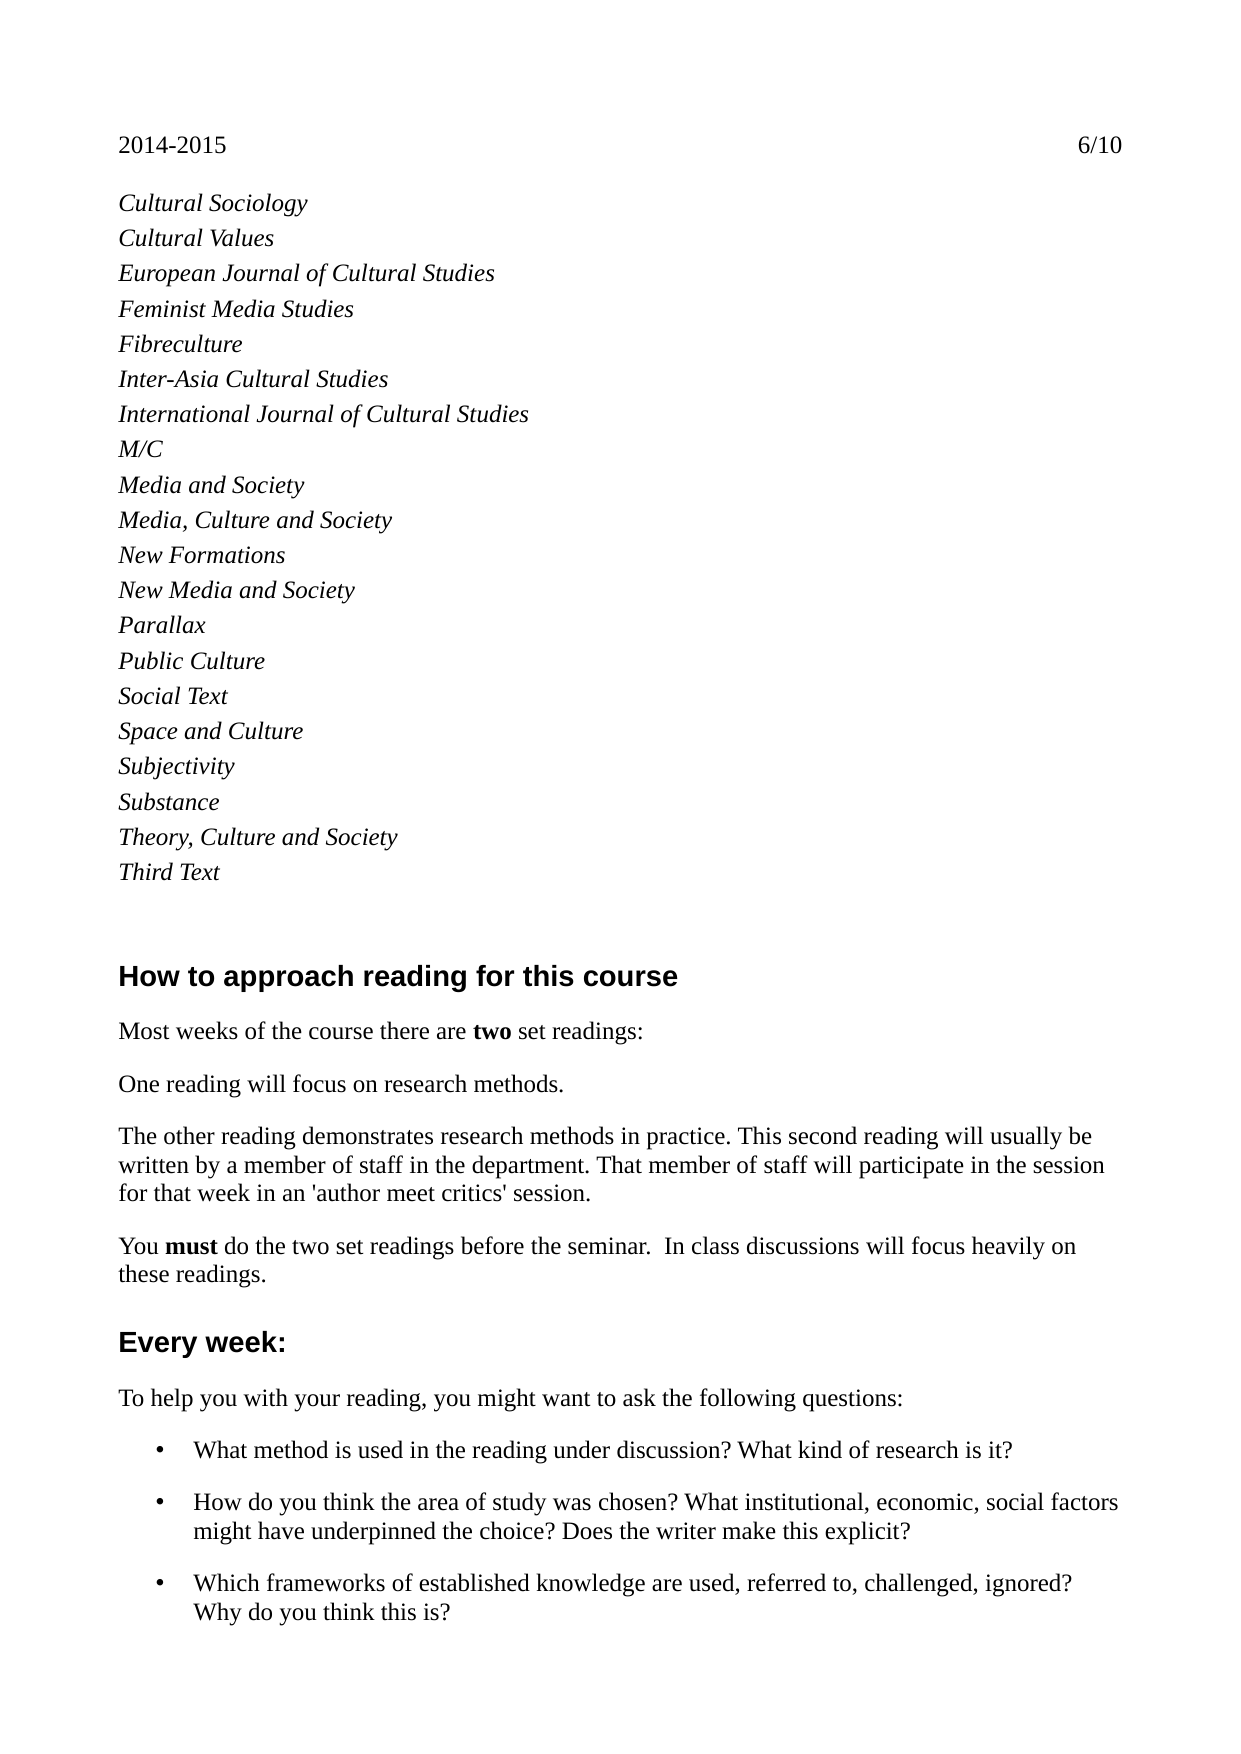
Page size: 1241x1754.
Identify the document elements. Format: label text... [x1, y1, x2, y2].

text Space and Culture [118, 716, 1122, 745]
text Most weeks of the course there are two set readings: [118, 1016, 1122, 1045]
text Media, Culture and Society [118, 505, 1122, 534]
list How do you think the area of study was chosen? What institutional, economic, social factors might have underpinned the choice? Does the writer make this explicit? [156, 1487, 1122, 1545]
text Social Text [118, 681, 1122, 710]
text Theory, Culture and Society [118, 822, 1122, 851]
text Feminist Media Studies [118, 294, 1122, 322]
list What method is used in the reading under discussion? What kind of research is it? [156, 1435, 1122, 1464]
text To help you with your reading, you might want to ask the following questions: [118, 1383, 1122, 1412]
text Media and Society [118, 470, 1122, 498]
text New Media and Society [118, 575, 1122, 604]
text Cultural Values [118, 223, 1122, 252]
text European Journal of Cultural Studies [118, 258, 1122, 287]
list Which frameworks of established knowledge are used, referred to, challenged, ignored? Why do you think this is? [156, 1568, 1122, 1626]
text Third Text [118, 857, 1122, 886]
text Subjectivity [118, 751, 1122, 780]
text Public Culture [118, 646, 1122, 674]
text Substance [118, 787, 1122, 815]
text One reading will focus on research methods. [118, 1069, 1122, 1097]
subtitle Every week: [118, 1325, 1122, 1358]
text Inter-Asia Cultural Studies [118, 364, 1122, 393]
text M/C [118, 434, 1122, 463]
subtitle How to approach reading for this course [118, 958, 1122, 992]
text Cultural Sociology [118, 188, 1122, 217]
text You must do the two set readings before the seminar. In class discussions will focus heavily on these readings. [118, 1231, 1122, 1288]
text New Formations [118, 540, 1122, 569]
text International Journal of Cultural Studies [118, 399, 1122, 428]
text The other reading demonstrates research methods in practice. This second reading will usually be written by a member of staff in the department. That member of staff will participate in the session for that week in an 'author meet critics' session. [118, 1121, 1122, 1207]
text Fibreculture [118, 329, 1122, 358]
text Parallax [118, 611, 1122, 639]
